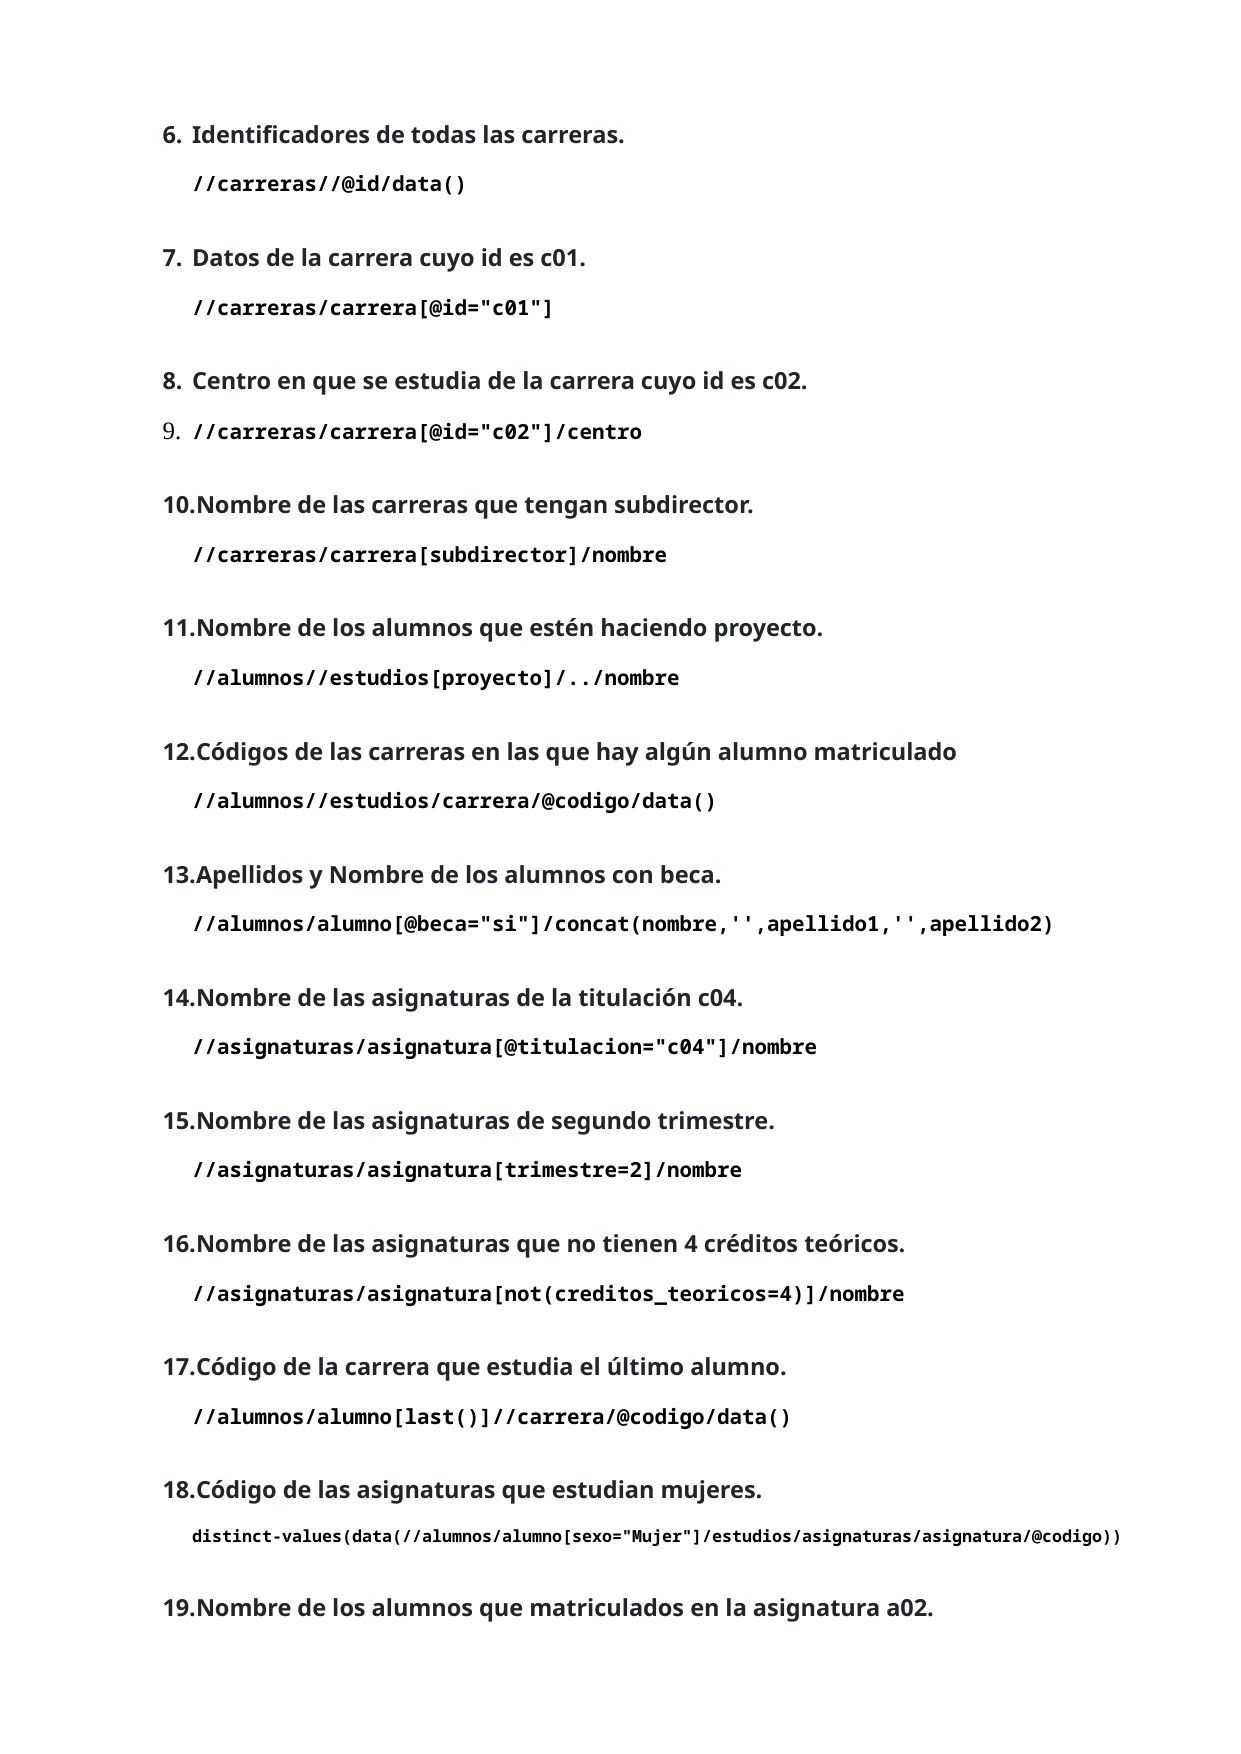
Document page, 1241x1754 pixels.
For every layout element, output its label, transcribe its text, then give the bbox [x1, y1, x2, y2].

list //alumnos//estudios/carrera/@codigo/data() [162, 786, 1122, 843]
list Nombre de las carreras que tengan subdirector. [162, 488, 1122, 521]
list Código de las asignaturas que estudian mujeres. [162, 1473, 1122, 1506]
list //alumnos//estudios[proyecto]/../nombre [162, 663, 1122, 720]
list //carreras//@id/data() [162, 169, 1122, 227]
list Nombre de las asignaturas de segundo trimestre. [162, 1104, 1122, 1136]
list //alumnos/alumno[last()]//carrera/@codigo/data() [162, 1402, 1122, 1459]
list //alumnos/alumno[@beca="si"]/concat(nombre,'',apellido1,'',apellido2) [162, 909, 1122, 966]
list //carreras/carrera[@id="c02"]/centro [162, 416, 1122, 474]
list Nombre de las asignaturas de la titulación c04. [162, 981, 1122, 1013]
list Centro en que se estudia de la carrera cuyo id es c02. [162, 364, 1122, 396]
list //asignaturas/asignatura[not(creditos_teoricos=4)]/nombre [162, 1279, 1122, 1336]
list Identificadores de todas las carreras. [162, 118, 1122, 150]
list Nombre de los alumnos que matriculados en la asignatura a02. [162, 1591, 1122, 1623]
list Apellidos y Nombre de los alumnos con beca. [162, 858, 1122, 890]
list Nombre de las asignaturas que no tienen 4 créditos teóricos. [162, 1227, 1122, 1259]
list //asignaturas/asignatura[@titulacion="c04"]/nombre [162, 1032, 1122, 1089]
list distinct-values(data(//alumnos/alumno[sexo="Mujer"]/estudios/asignaturas/asignatura/@codigo)) [162, 1525, 1122, 1576]
list //asignaturas/asignatura[trimestre=2]/nombre [162, 1156, 1122, 1213]
list //carreras/carrera[subdirector]/nombre [162, 540, 1122, 597]
list Nombre de los alumnos que estén haciendo proyecto. [162, 612, 1122, 644]
list Códigos de las carreras en las que hay algún alumno matriculado [162, 735, 1122, 767]
list Código de la carrera que estudia el último alumno. [162, 1350, 1122, 1382]
list Datos de la carrera cuyo id es c01. [162, 241, 1122, 273]
list //carreras/carrera[@id="c01"] [162, 293, 1122, 350]
